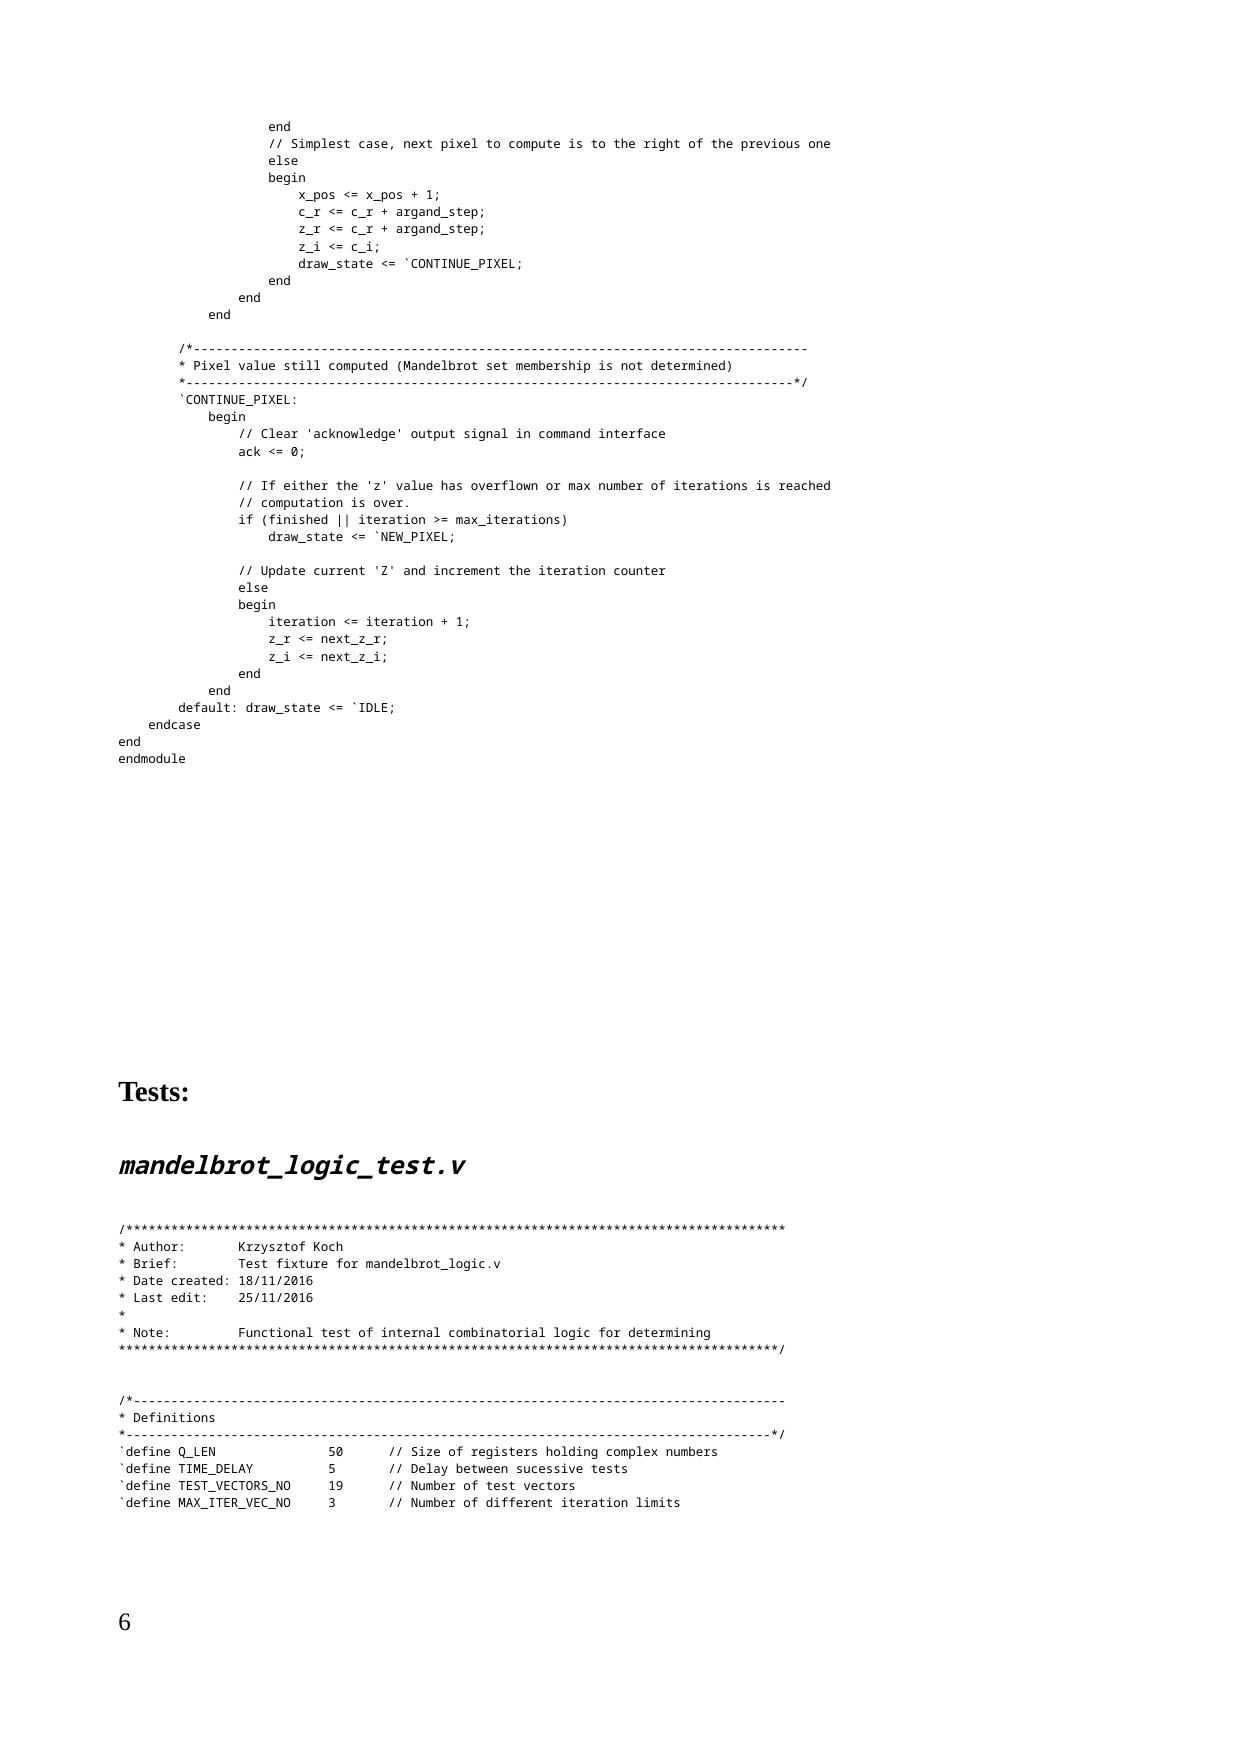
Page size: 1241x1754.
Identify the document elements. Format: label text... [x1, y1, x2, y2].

text ****************************************************************************************/ [118, 1341, 1122, 1358]
text ack <= 0; [118, 443, 1122, 460]
text begin [118, 596, 1122, 613]
text // Clear 'acknowledge' output signal in command interface [118, 426, 1122, 443]
text Tests: [118, 1074, 1122, 1108]
text end [118, 289, 1122, 306]
text *---------------------------------------------------------------------------------*/ [118, 374, 1122, 391]
text end [118, 118, 1122, 135]
text end [118, 306, 1122, 323]
text `define TEST_VECTORS_NO 19 // Number of test vectors [118, 1477, 1122, 1494]
text * Pixel value still computed (Mandelbrot set membership is not determined) [118, 357, 1122, 374]
text if (finished || iteration >= max_iterations) [118, 511, 1122, 528]
text /*---------------------------------------------------------------------------------- [118, 340, 1122, 357]
text // Update current 'Z' and increment the iteration counter [118, 562, 1122, 579]
text * Last edit: 25/11/2016 [118, 1289, 1122, 1307]
text * Note: Functional test of internal combinatorial logic for determining [118, 1324, 1122, 1341]
text z_r <= next_z_r; [118, 631, 1122, 648]
text `define MAX_ITER_VEC_NO 3 // Number of different iteration limits [118, 1494, 1122, 1512]
text default: draw_state <= `IDLE; [118, 699, 1122, 716]
text else [118, 579, 1122, 596]
text draw_state <= `CONTINUE_PIXEL; [118, 255, 1122, 272]
text x_pos <= x_pos + 1; [118, 186, 1122, 203]
text z_r <= c_r + argand_step; [118, 221, 1122, 238]
text end [118, 272, 1122, 289]
text end [118, 733, 1122, 750]
text c_r <= c_r + argand_step; [118, 203, 1122, 221]
text * Date created: 18/11/2016 [118, 1272, 1122, 1289]
text z_i <= next_z_i; [118, 648, 1122, 665]
text // If either the 'z' value has overflown or max number of iterations is reached [118, 477, 1122, 494]
text * [118, 1307, 1122, 1324]
text // computation is over. [118, 494, 1122, 511]
text begin [118, 169, 1122, 186]
text * Definitions [118, 1409, 1122, 1426]
text mandelbrot_logic_test.v [118, 1147, 1122, 1181]
text * Brief: Test fixture for mandelbrot_logic.v [118, 1255, 1122, 1272]
text else [118, 152, 1122, 169]
text end [118, 665, 1122, 682]
text /*--------------------------------------------------------------------------------------- [118, 1392, 1122, 1409]
text endcase [118, 716, 1122, 733]
text `define Q_LEN 50 // Size of registers holding complex numbers [118, 1443, 1122, 1460]
text z_i <= c_i; [118, 238, 1122, 255]
text end [118, 682, 1122, 699]
text endmodule [118, 750, 1122, 767]
text begin [118, 408, 1122, 426]
text `define TIME_DELAY 5 // Delay between sucessive tests [118, 1460, 1122, 1477]
text `CONTINUE_PIXEL: [118, 391, 1122, 408]
text // Simplest case, next pixel to compute is to the right of the previous one [118, 135, 1122, 152]
text iteration <= iteration + 1; [118, 613, 1122, 631]
text * Author: Krzysztof Koch [118, 1238, 1122, 1255]
text /**************************************************************************************** [118, 1221, 1122, 1238]
text draw_state <= `NEW_PIXEL; [118, 528, 1122, 545]
text *--------------------------------------------------------------------------------------*/ [118, 1426, 1122, 1443]
